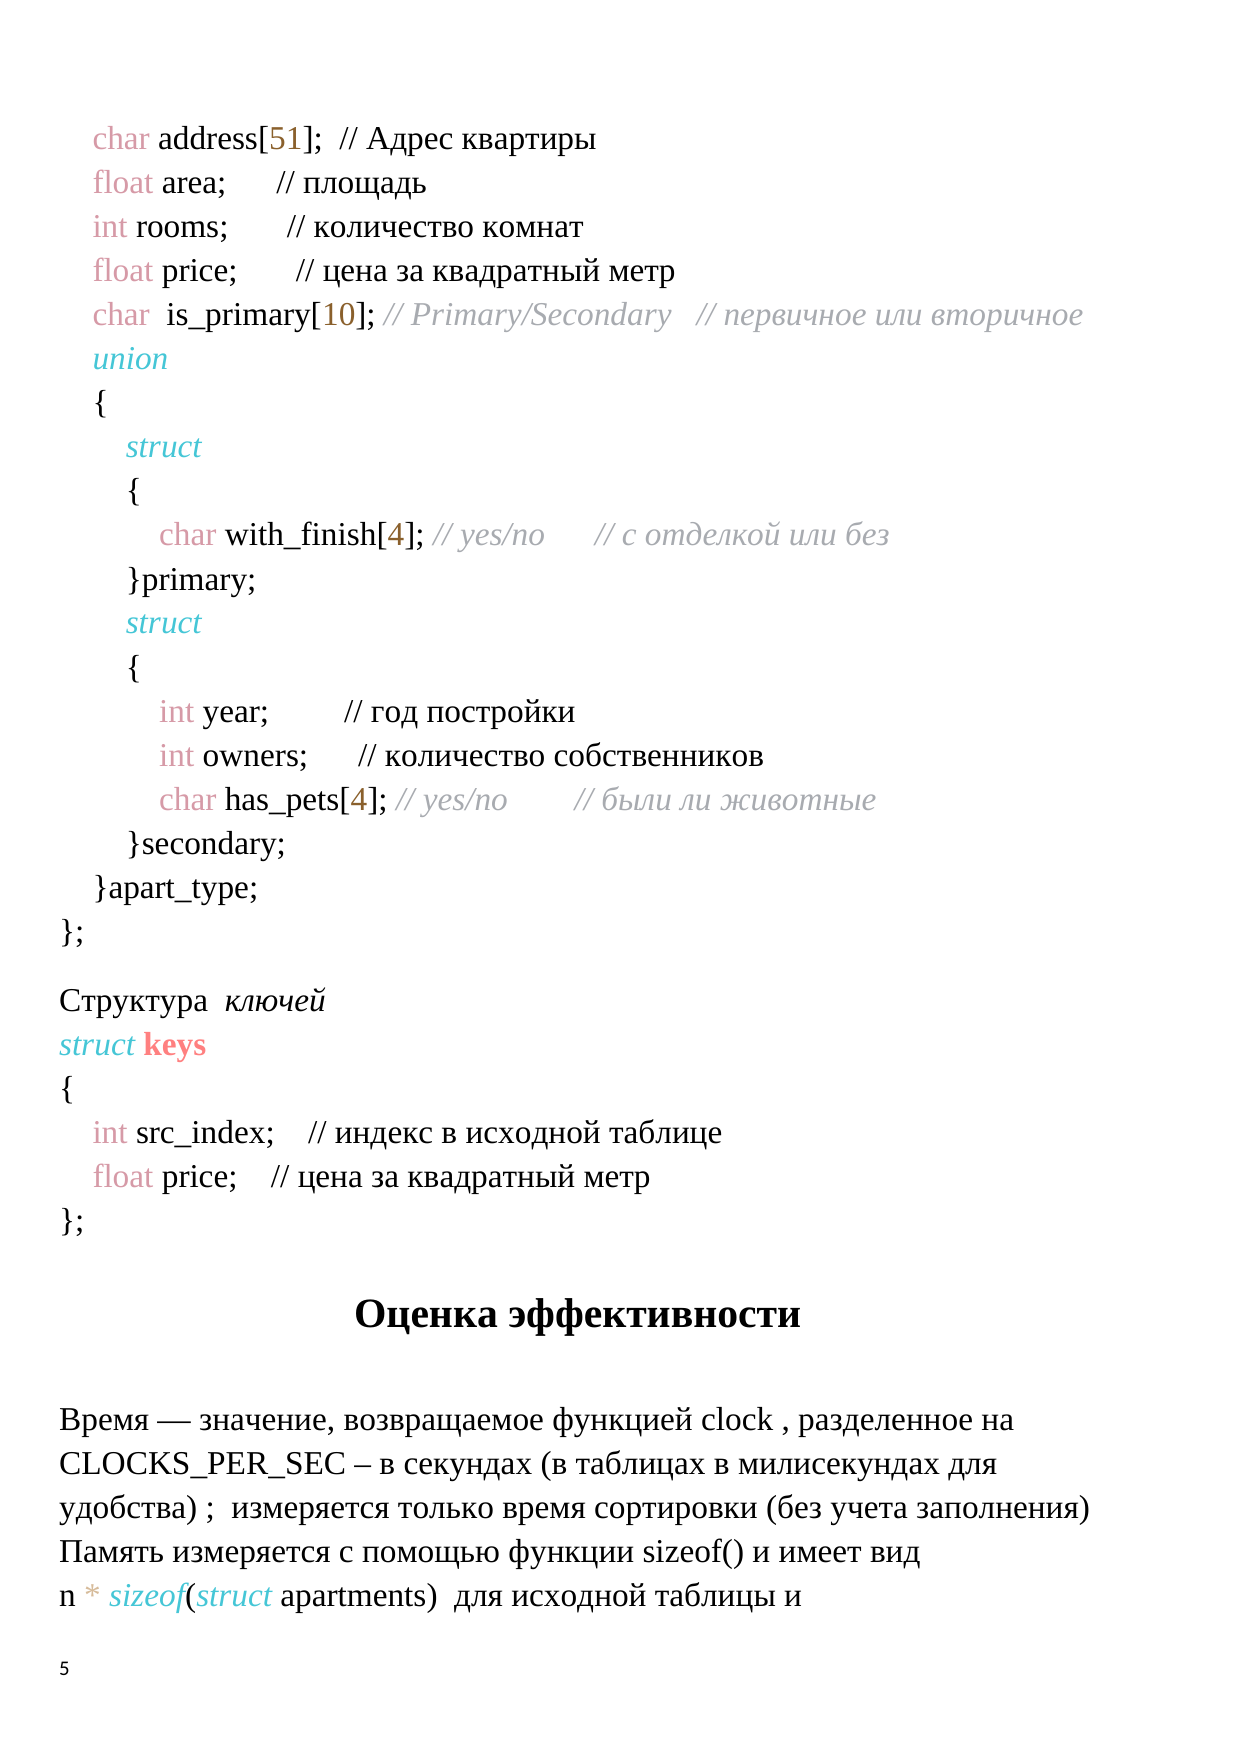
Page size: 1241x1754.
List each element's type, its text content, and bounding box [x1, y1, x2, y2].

text Время — значение, возвращаемое функцией clock , разделенное на CLOCKS_PER_SEC – в секундах (в таблицах в милисекундах для удобства) ; измеряется только время сортировки (без учета заполнения) [59, 1399, 1151, 1525]
text { [59, 1068, 1151, 1107]
text char with_finish[4]; // yes/no // с отделкой или без [59, 515, 1151, 553]
text char address[51]; // Адрес квартиры [59, 118, 1151, 156]
text { [59, 382, 1151, 421]
text }primary; [59, 559, 1151, 597]
text struct [59, 603, 1151, 641]
text float price; // цена за квадратный метр [59, 1157, 1151, 1195]
text struct keys [59, 1024, 1151, 1063]
text n * sizeof(struct apartments) для исходной таблицы и [59, 1575, 1151, 1613]
list Структура ключей [59, 980, 1151, 1019]
text float price; // цена за квадратный метр [59, 250, 1151, 289]
text }secondary; [59, 823, 1151, 861]
text int owners; // количество собственников [59, 735, 1151, 773]
text int year; // год постройки [59, 691, 1151, 729]
text char has_pets[4]; // yes/no // были ли животные [59, 779, 1151, 817]
text { [59, 647, 1151, 685]
text }apart_type; [59, 867, 1151, 906]
text { [59, 471, 1151, 509]
text union [59, 338, 1151, 377]
text int src_index; // индекс в исходной таблице [59, 1112, 1151, 1151]
text }; [59, 911, 1151, 949]
text Память измеряется с помощью функции sizeof() и имеет вид [59, 1531, 1151, 1569]
text int rooms; // количество комнат [59, 206, 1151, 244]
text char is_primary[10]; // Primary/Secondary // первичное или вторичное [59, 294, 1151, 333]
text struct [59, 427, 1151, 465]
text Оценка эффективности [59, 1289, 1151, 1337]
text }; [59, 1201, 1151, 1239]
text float area; // площадь [59, 162, 1151, 201]
